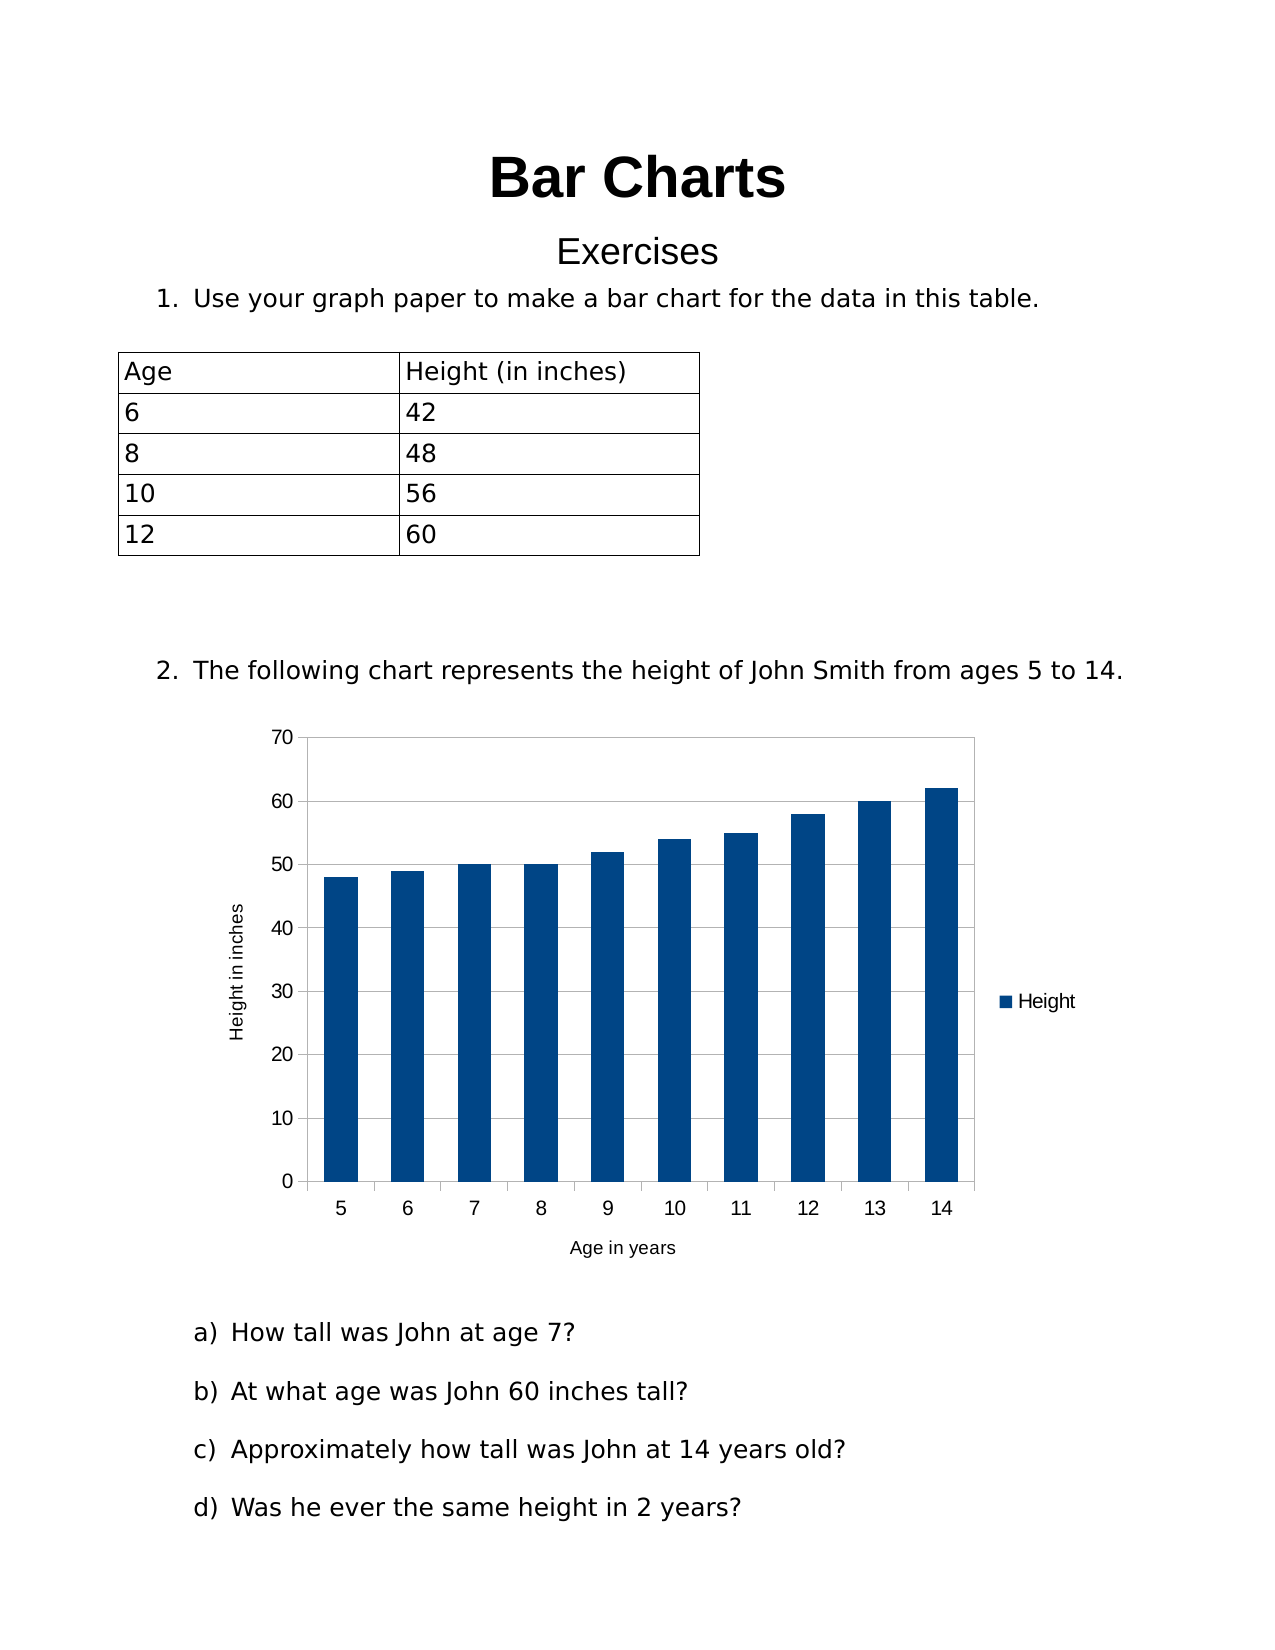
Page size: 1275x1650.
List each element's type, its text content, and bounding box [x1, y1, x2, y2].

table_cell 48 [400, 434, 699, 474]
table_cell 60 [400, 516, 699, 555]
table_cell 8 [119, 434, 399, 474]
list Use your graph paper to make a bar chart for the data in this table. [156, 284, 1157, 347]
table_cell 6 [119, 394, 399, 433]
list The following chart represents the height of John Smith from ages 5 to 14. [156, 656, 1157, 714]
table_cell 10 [119, 475, 399, 514]
list Was he ever the same height in 2 years? [193, 1493, 1157, 1523]
table_cell 56 [400, 475, 699, 514]
subtitle Exercises [118, 229, 1157, 272]
table_header Age [119, 353, 399, 392]
table_cell 12 [119, 516, 399, 555]
list At what age was John 60 inches tall? [193, 1377, 1157, 1406]
table_cell 42 [400, 394, 699, 433]
table_header Height (in inches) [400, 353, 699, 392]
title Bar Charts [118, 143, 1157, 210]
list How tall was John at age 7? [193, 1318, 1157, 1348]
list Approximately how tall was John at 14 years old? [193, 1435, 1157, 1464]
